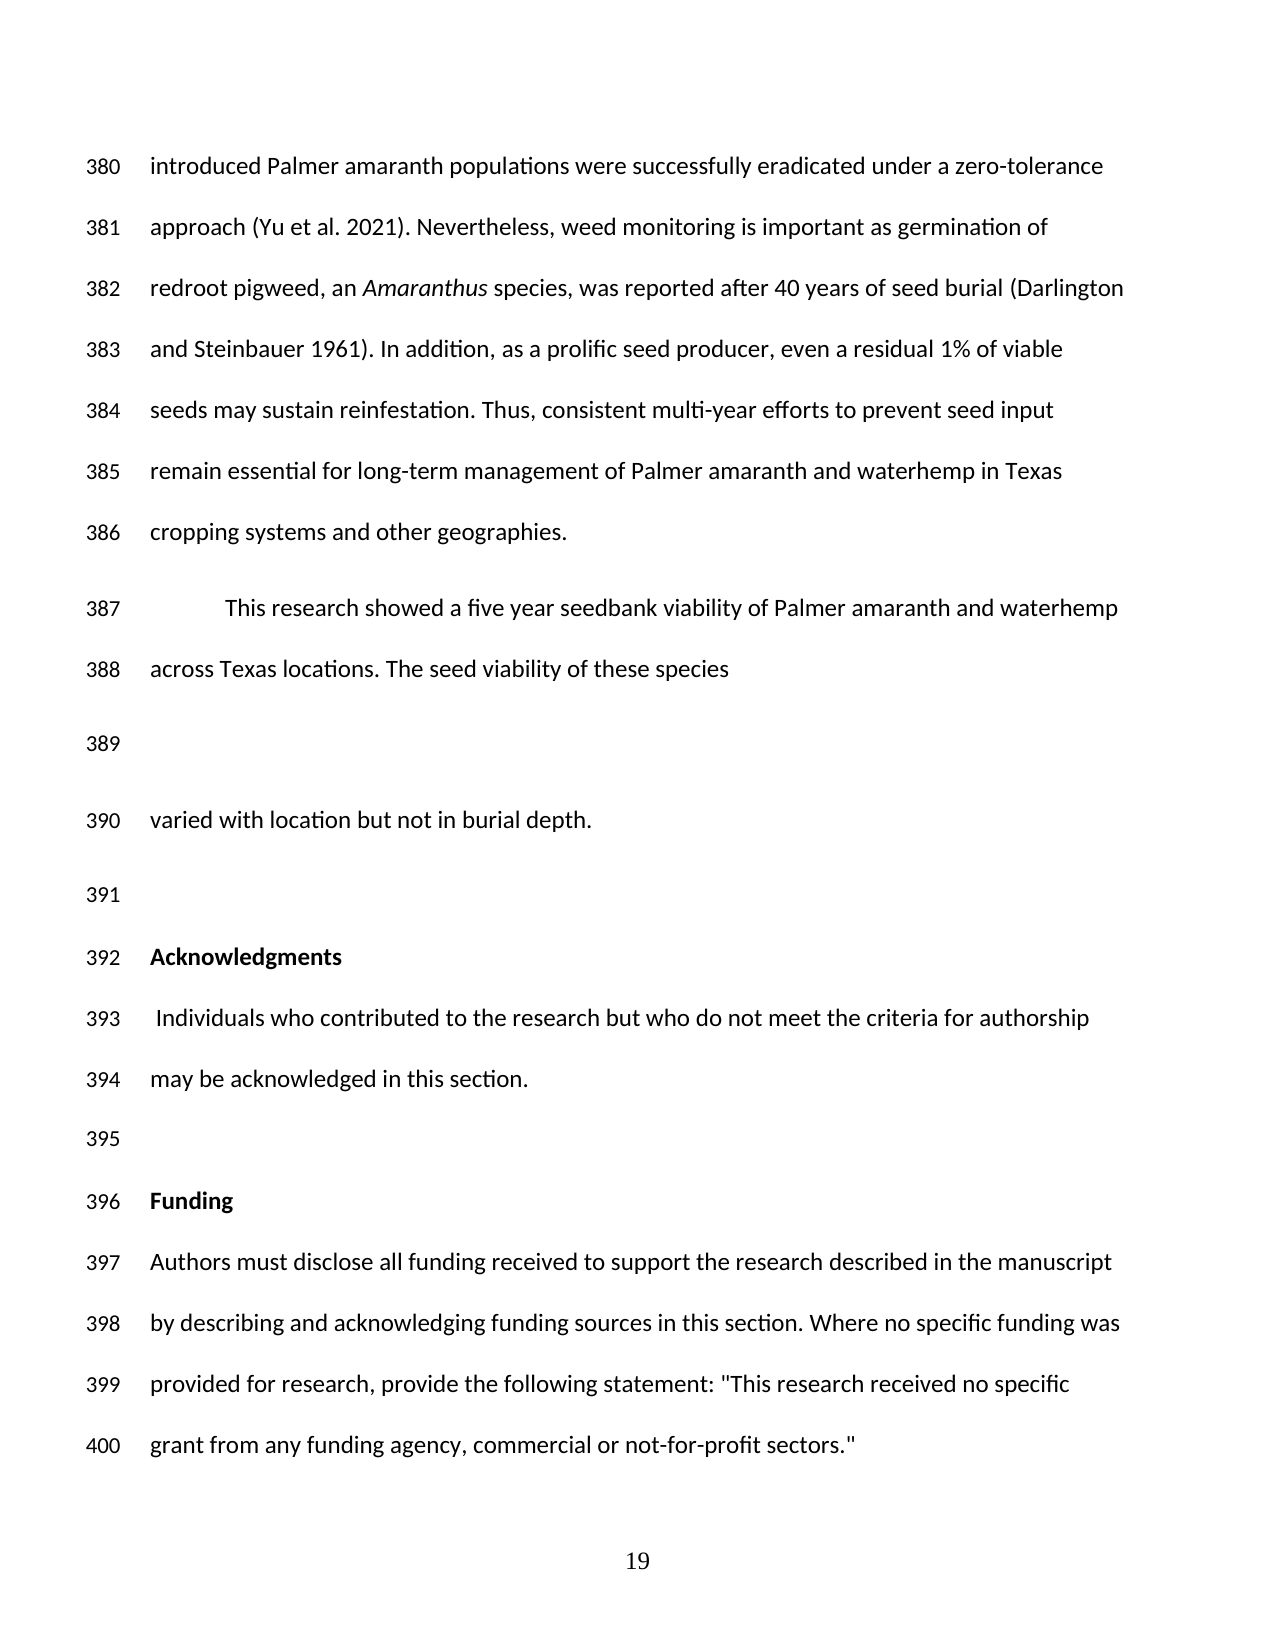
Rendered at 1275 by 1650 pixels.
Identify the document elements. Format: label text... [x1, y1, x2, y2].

text introduced Palmer amaranth populations were successfully eradicated under a zero-tolerance approach (Yu et al. 2021). Nevertheless, weed monitoring is important as germination of redroot pigweed, an Amaranthus species, was reported after 40 years of seed burial (Darlington and Steinbauer 1961). In addition, as a prolific seed producer, even a residual 1% of viable seeds may sustain reinfestation. Thus, consistent multi-year efforts to prevent seed input remain essential for long-term management of Palmer amaranth and waterhemp in Texas cropping systems and other geographies. [150, 150, 1125, 547]
text This research showed a five year seedbank viability of Palmer amaranth and waterhemp across Texas locations. The seed viability of these species [150, 592, 1125, 683]
text varied with location but not in burial depth. [150, 804, 1125, 835]
text Individuals who contributed to the research but who do not meet the criteria for authorship may be acknowledged in this section. [150, 1002, 1125, 1093]
text Authors must disclose all funding received to support the research described in the manuscript by describing and acknowledging funding sources in this section. Where no specific funding was provided for research, provide the following statement: "This research received no specific grant from any funding agency, commercial or not-for-profit sectors." [150, 1246, 1125, 1460]
text Acknowledgments [150, 941, 1125, 971]
text Funding [150, 1185, 1125, 1216]
